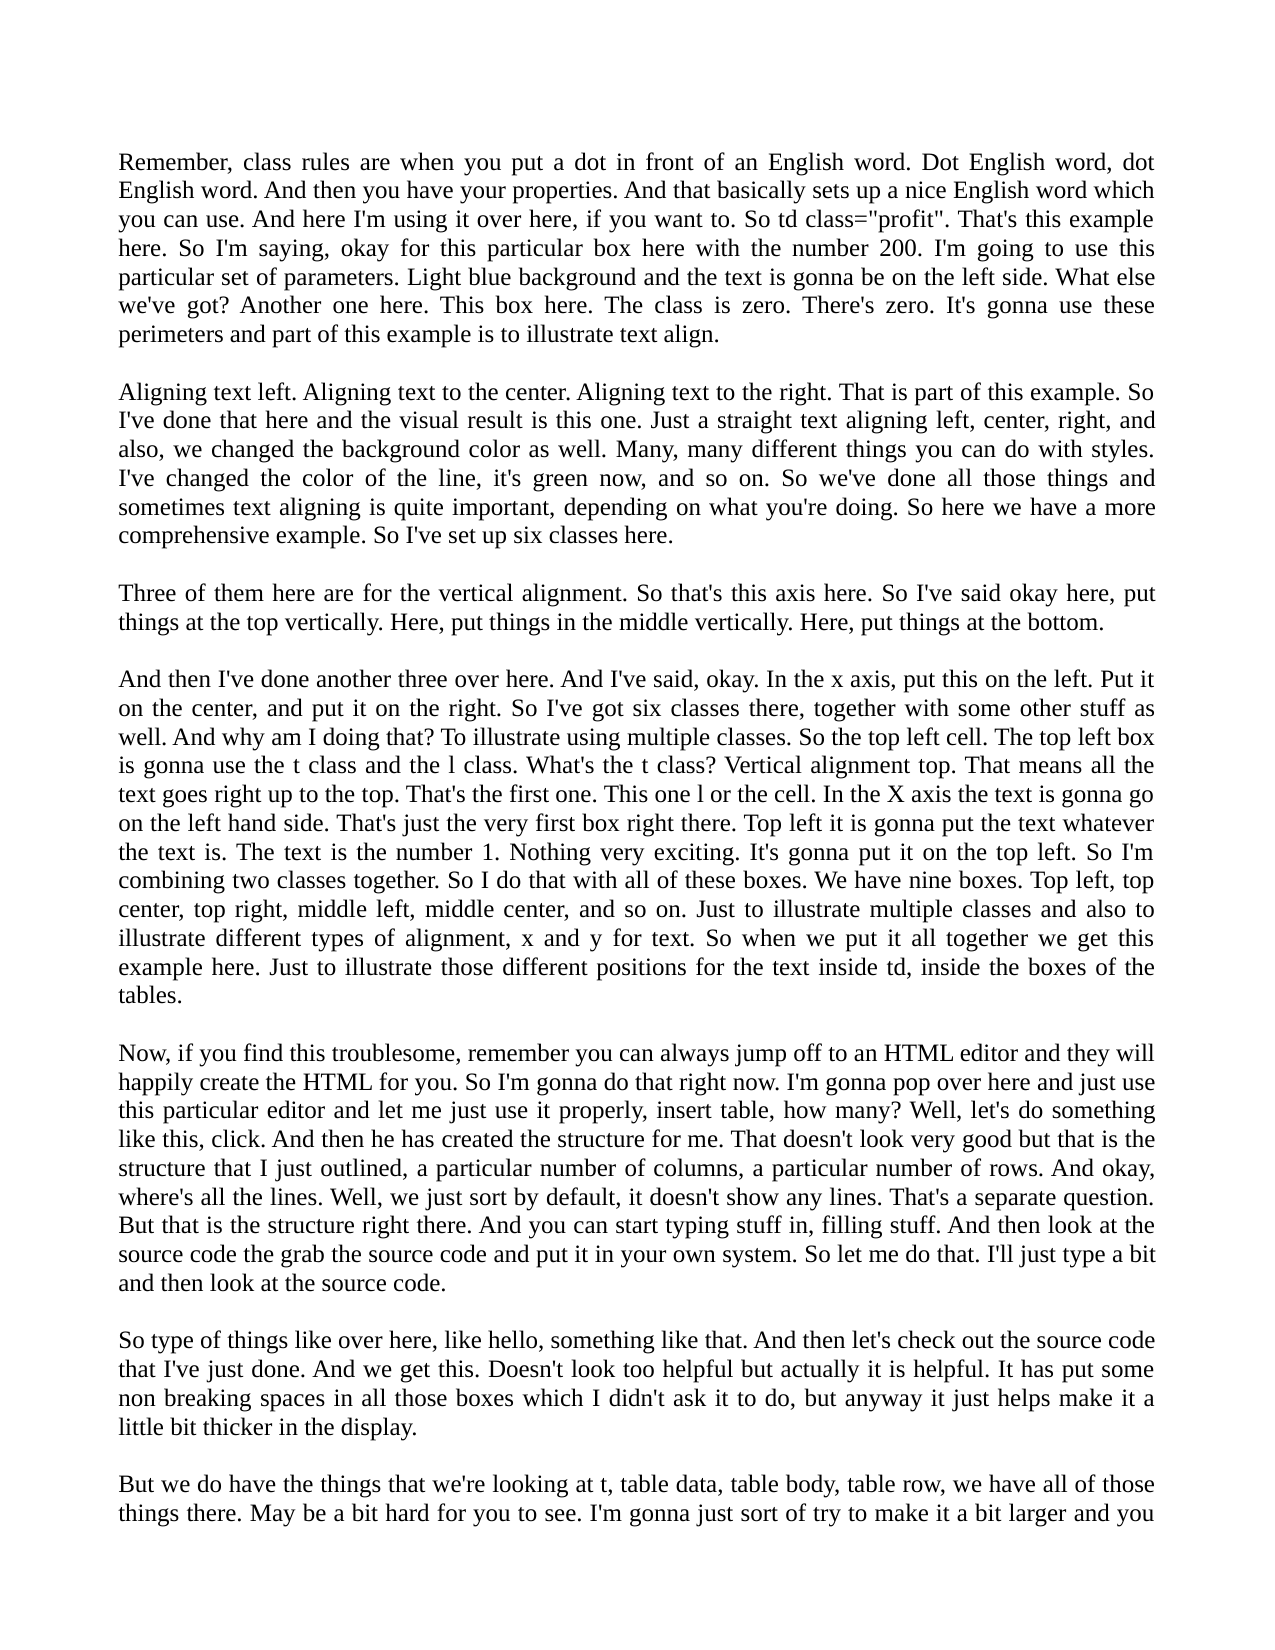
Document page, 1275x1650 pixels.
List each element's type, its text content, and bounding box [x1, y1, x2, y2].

text Three of them here are for the vertical alignment. So that's this axis here. So I've said okay here, put things at the top vertically. Here, put things in the middle vertically. Here, put things at the bottom. [118, 578, 1157, 636]
text And then I've done another three over here. And I've said, okay. In the x axis, put this on the left. Put it on the center, and put it on the right. So I've got six classes there, together with some other stuff as well. And why am I doing that? To illustrate using multiple classes. So the top left cell. The top left box is gonna use the t class and the l class. What's the t class? Vertical alignment top. That means all the text goes right up to the top. That's the first one. This one l or the cell. In the X axis the text is gonna go on the left hand side. That's just the very first box right there. Top left it is gonna put the text whatever the text is. The text is the number 1. Nothing very exciting. It's gonna put it on the top left. So I'm combining two classes together. So I do that with all of these boxes. We have nine boxes. Top left, top center, top right, middle left, middle center, and so on. Just to illustrate multiple classes and also to illustrate different types of alignment, x and y for text. So when we put it all together we get this example here. Just to illustrate those different positions for the text inside td, inside the boxes of the tables. [118, 664, 1157, 1009]
text But we do have the things that we're looking at t, table data, table body, table row, we have all of those things there. May be a bit hard for you to see. I'm gonna just sort of try to make it a bit larger and you [118, 1469, 1157, 1527]
text Aligning text left. Aligning text to the center. Aligning text to the right. That is part of this example. So I've done that here and the visual result is this one. Just a straight text aligning left, center, right, and also, we changed the background color as well. Many, many different things you can do with styles. I've changed the color of the line, it's green now, and so on. So we've done all those things and sometimes text aligning is quite important, depending on what you're doing. So here we have a more comprehensive example. So I've set up six classes here. [118, 377, 1157, 549]
text So type of things like over here, like hello, something like that. And then let's check out the source code that I've just done. And we get this. Doesn't look too helpful but actually it is helpful. It has put some non breaking spaces in all those boxes which I didn't ask it to do, but anyway it just helps make it a little bit thicker in the display. [118, 1326, 1157, 1441]
text Remember, class rules are when you put a dot in front of an English word. Dot English word, dot English word. And then you have your properties. And that basically sets up a nice English word which you can use. And here I'm using it over here, if you want to. So td class="profit". That's this example here. So I'm saying, okay for this particular box here with the number 200. I'm going to use this particular set of parameters. Light blue background and the text is gonna be on the left side. What else we've got? Another one here. This box here. The class is zero. There's zero. It's gonna use these perimeters and part of this example is to illustrate text align. [118, 147, 1157, 348]
text Now, if you find this troublesome, remember you can always jump off to an HTML editor and they will happily create the HTML for you. So I'm gonna do that right now. I'm gonna pop over here and just use this particular editor and let me just use it properly, insert table, how many? Well, let's do something like this, click. And then he has created the structure for me. That doesn't look very good but that is the structure that I just outlined, a particular number of columns, a particular number of rows. And okay, where's all the lines. Well, we just sort by default, it doesn't show any lines. That's a separate question. But that is the structure right there. And you can start typing stuff in, filling stuff. And then look at the source code the grab the source code and put it in your own system. So let me do that. I'll just type a bit and then look at the source code. [118, 1038, 1157, 1297]
